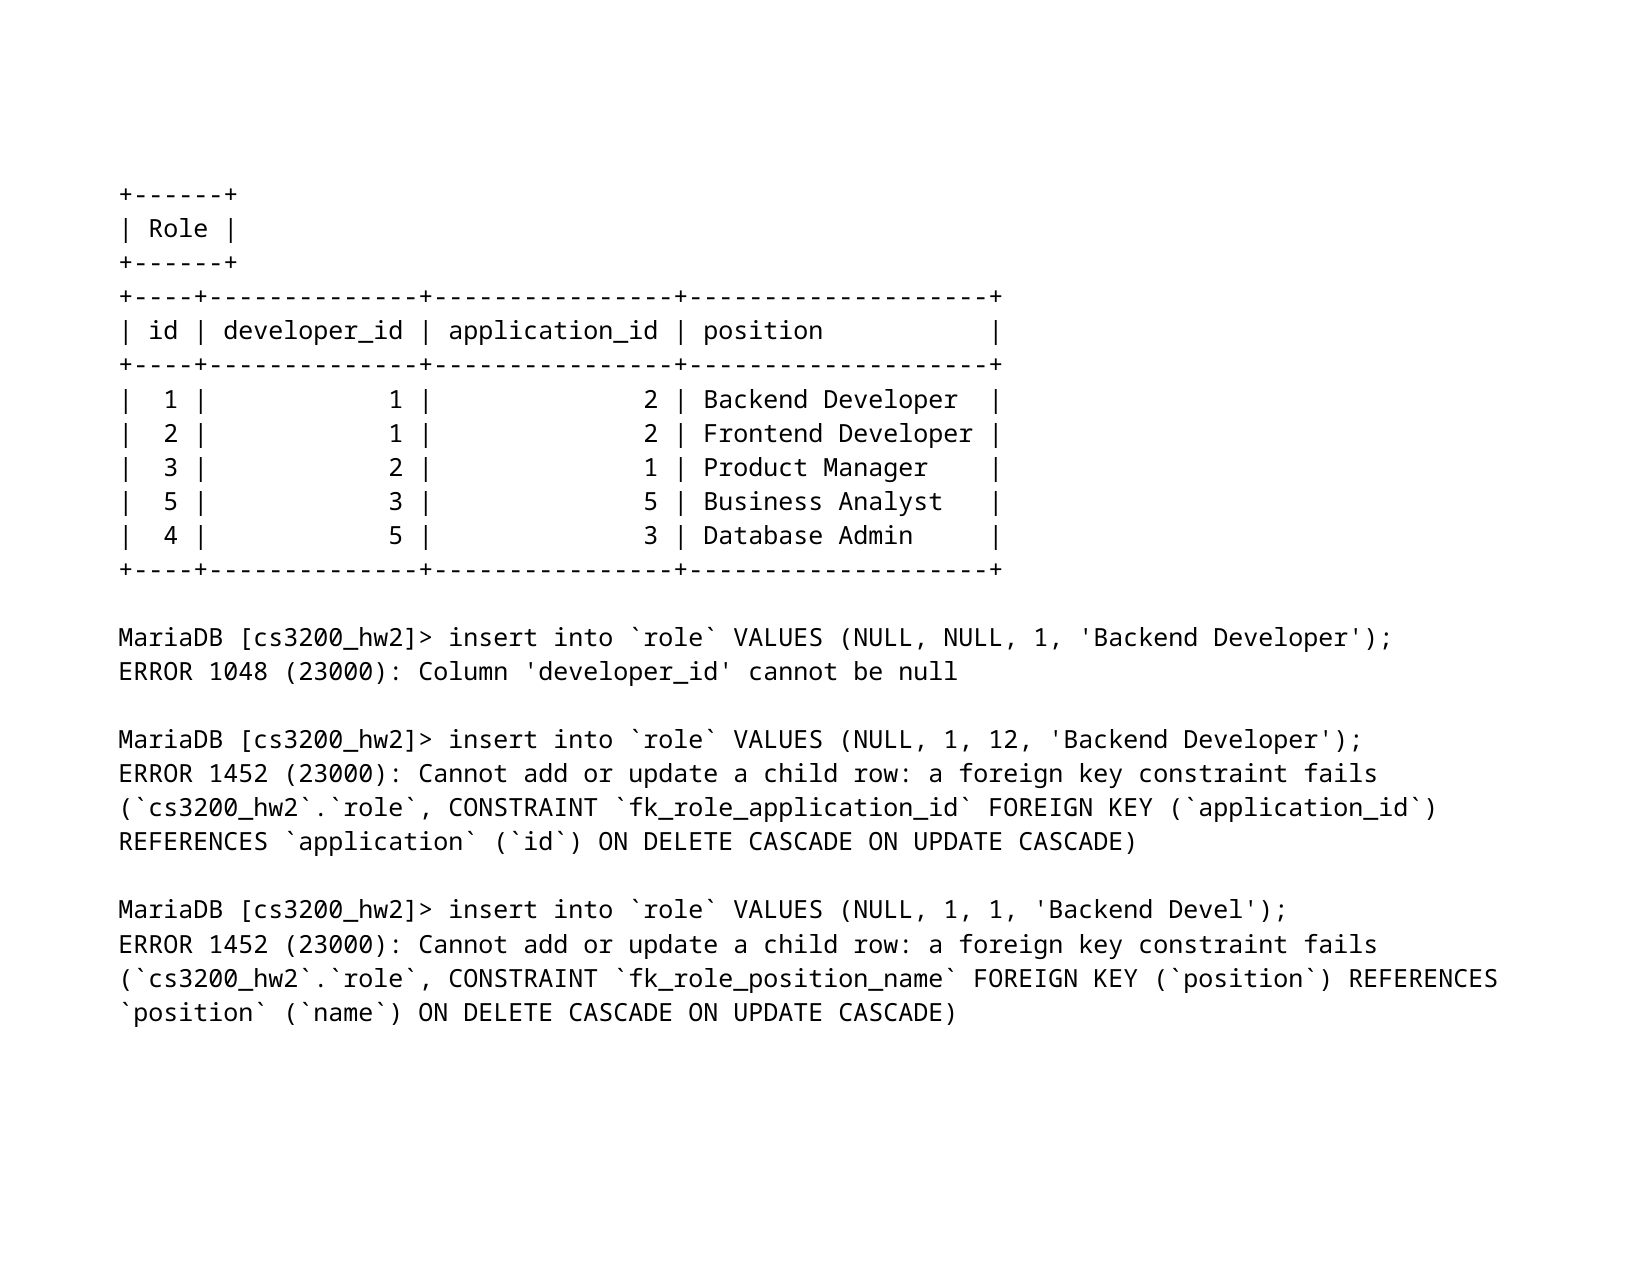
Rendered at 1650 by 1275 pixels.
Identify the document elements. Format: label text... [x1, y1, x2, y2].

text | id | developer_id | application_id | position | [118, 313, 1532, 347]
text ERROR 1452 (23000): Cannot add or update a child row: a foreign key constraint fails (`cs3200_hw2`.`role`, CONSTRAINT `fk_role_position_name` FOREIGN KEY (`position`) REFERENCES `position` (`name`) ON DELETE CASCADE ON UPDATE CASCADE) [118, 926, 1532, 1028]
text ERROR 1048 (23000): Column 'developer_id' cannot be null [118, 654, 1532, 688]
text +----+--------------+----------------+--------------------+ [118, 347, 1532, 381]
text | 2 | 1 | 2 | Frontend Developer | [118, 415, 1532, 449]
text +----+--------------+----------------+--------------------+ [118, 552, 1532, 620]
text | Role | [118, 211, 1532, 245]
text | 5 | 3 | 5 | Business Analyst | [118, 483, 1532, 517]
text MariaDB [cs3200_hw2]> insert into `role` VALUES (NULL, NULL, 1, 'Backend Developer'); [118, 620, 1532, 654]
text ERROR 1452 (23000): Cannot add or update a child row: a foreign key constraint fails (`cs3200_hw2`.`role`, CONSTRAINT `fk_role_application_id` FOREIGN KEY (`application_id`) REFERENCES `application` (`id`) ON DELETE CASCADE ON UPDATE CASCADE) [118, 756, 1532, 858]
text +----+--------------+----------------+--------------------+ [118, 279, 1532, 313]
text MariaDB [cs3200_hw2]> insert into `role` VALUES (NULL, 1, 12, 'Backend Developer'); [118, 722, 1532, 756]
text | 3 | 2 | 1 | Product Manager | [118, 449, 1532, 483]
text +------+ [118, 245, 1532, 279]
text MariaDB [cs3200_hw2]> insert into `role` VALUES (NULL, 1, 1, 'Backend Devel'); [118, 892, 1532, 926]
text | 1 | 1 | 2 | Backend Developer | [118, 381, 1532, 415]
text +------+ [118, 177, 1532, 211]
text | 4 | 5 | 3 | Database Admin | [118, 517, 1532, 552]
